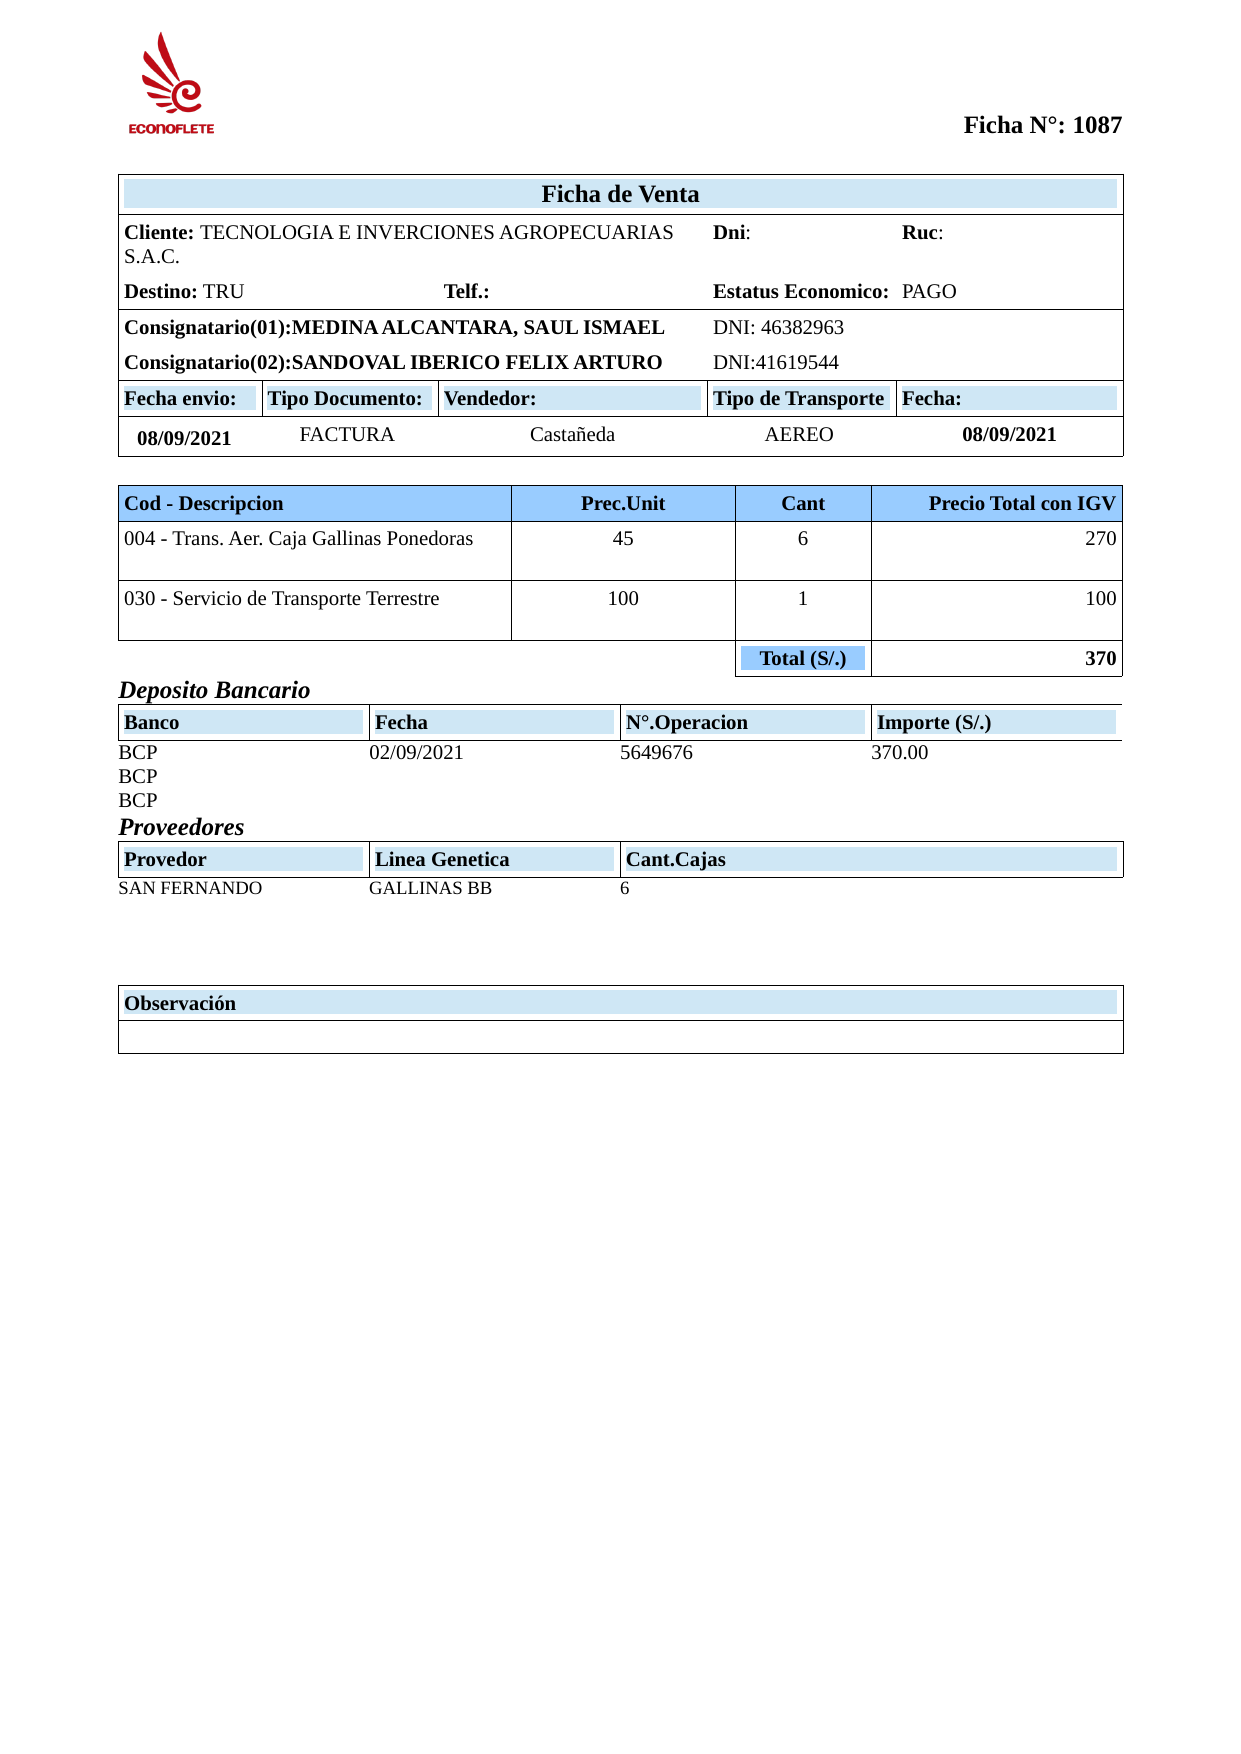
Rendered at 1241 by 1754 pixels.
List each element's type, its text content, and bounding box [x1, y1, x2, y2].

table_cell 45 [512, 522, 735, 580]
table_cell SAN FERNANDO [118, 878, 369, 898]
table_cell 6 [736, 522, 871, 580]
table_cell [369, 920, 620, 941]
table_cell 030 - Servicio de Transporte Terrestre [119, 581, 511, 640]
table_cell Castañeda [438, 417, 707, 456]
table_cell AEREO [707, 417, 896, 456]
table_cell [369, 963, 620, 984]
table_cell 370.00 [871, 741, 1122, 764]
table_header Banco [119, 705, 369, 740]
table_cell Consignatario(02):SANDOVAL IBERICO FELIX ARTURO [119, 345, 707, 380]
text Deposito Bancario [118, 676, 1122, 704]
table_cell 08/09/2021 [896, 417, 1123, 456]
table_header Fecha [370, 705, 620, 740]
text Proveedores [118, 812, 1122, 841]
table_cell [118, 963, 369, 984]
table_cell 100 [512, 581, 735, 640]
table_cell [620, 963, 1123, 984]
table_cell Fecha envio: [119, 381, 262, 416]
table_cell 370 [872, 641, 1122, 676]
table_header Importe (S/.) [872, 705, 1122, 740]
table_cell Tipo de Transporte [708, 381, 896, 416]
table_cell [871, 764, 1122, 788]
table_header Observación [119, 986, 1123, 1020]
table_cell 6 [620, 878, 1123, 898]
table_cell [369, 788, 620, 812]
table_cell [871, 788, 1122, 812]
table_cell 270 [872, 522, 1122, 580]
table_cell BCP [118, 741, 369, 764]
table_cell GALLINAS BB [369, 878, 620, 898]
table_cell PAGO [896, 274, 1123, 309]
table_cell DNI: 46382963 [707, 310, 1123, 344]
table_cell [118, 941, 369, 963]
table_cell [620, 898, 1123, 920]
table_cell 5649676 [620, 741, 871, 764]
table_cell Telf.: [438, 274, 707, 309]
table_header Cant.Cajas [621, 842, 1123, 877]
table_header Provedor [119, 842, 369, 877]
table_header Linea Genetica [370, 842, 620, 877]
table_cell 08/09/2021 [119, 417, 262, 456]
table_cell [620, 941, 1123, 963]
table_cell Ruc: [896, 215, 1123, 273]
table_cell [119, 1021, 1123, 1053]
table_cell Dni: [707, 215, 896, 273]
table_header Cod - Descripcion [119, 486, 511, 521]
table_cell Cliente: TECNOLOGIA E INVERCIONES AGROPECUARIAS S.A.C. [119, 215, 707, 273]
table_cell Total (S/.) [736, 641, 871, 676]
table_cell [118, 920, 369, 941]
table_cell 004 - Trans. Aer. Caja Gallinas Ponedoras [119, 522, 511, 580]
table_cell 1 [736, 581, 871, 640]
table_header Ficha de Venta [119, 175, 1123, 214]
table_header Prec.Unit [512, 486, 735, 521]
table_cell 100 [872, 581, 1122, 640]
table_header N°.Operacion [621, 705, 871, 740]
table_cell Fecha: [897, 381, 1123, 416]
table_cell BCP [118, 788, 369, 812]
table_cell [620, 764, 871, 788]
table_cell 02/09/2021 [369, 741, 620, 764]
table_cell [620, 788, 871, 812]
table_cell Estatus Economico: [707, 274, 896, 309]
table_cell [511, 641, 735, 676]
table_cell [118, 898, 369, 920]
picture [118, 31, 225, 134]
table_header Precio Total con IGV [872, 486, 1122, 521]
table_header Cant [736, 486, 871, 521]
table_cell [118, 641, 511, 676]
table_cell Vendedor: [439, 381, 707, 416]
table_cell FACTURA [262, 417, 438, 456]
table_cell [369, 941, 620, 963]
table_cell DNI:41619544 [707, 345, 1123, 380]
table_cell Consignatario(01):MEDINA ALCANTARA, SAUL ISMAEL [119, 310, 707, 344]
table_cell [620, 920, 1123, 941]
table_cell [369, 898, 620, 920]
table_cell BCP [118, 764, 369, 788]
table_cell Destino: TRU [119, 274, 438, 309]
table_cell Tipo Documento: [263, 381, 438, 416]
table_cell [369, 764, 620, 788]
